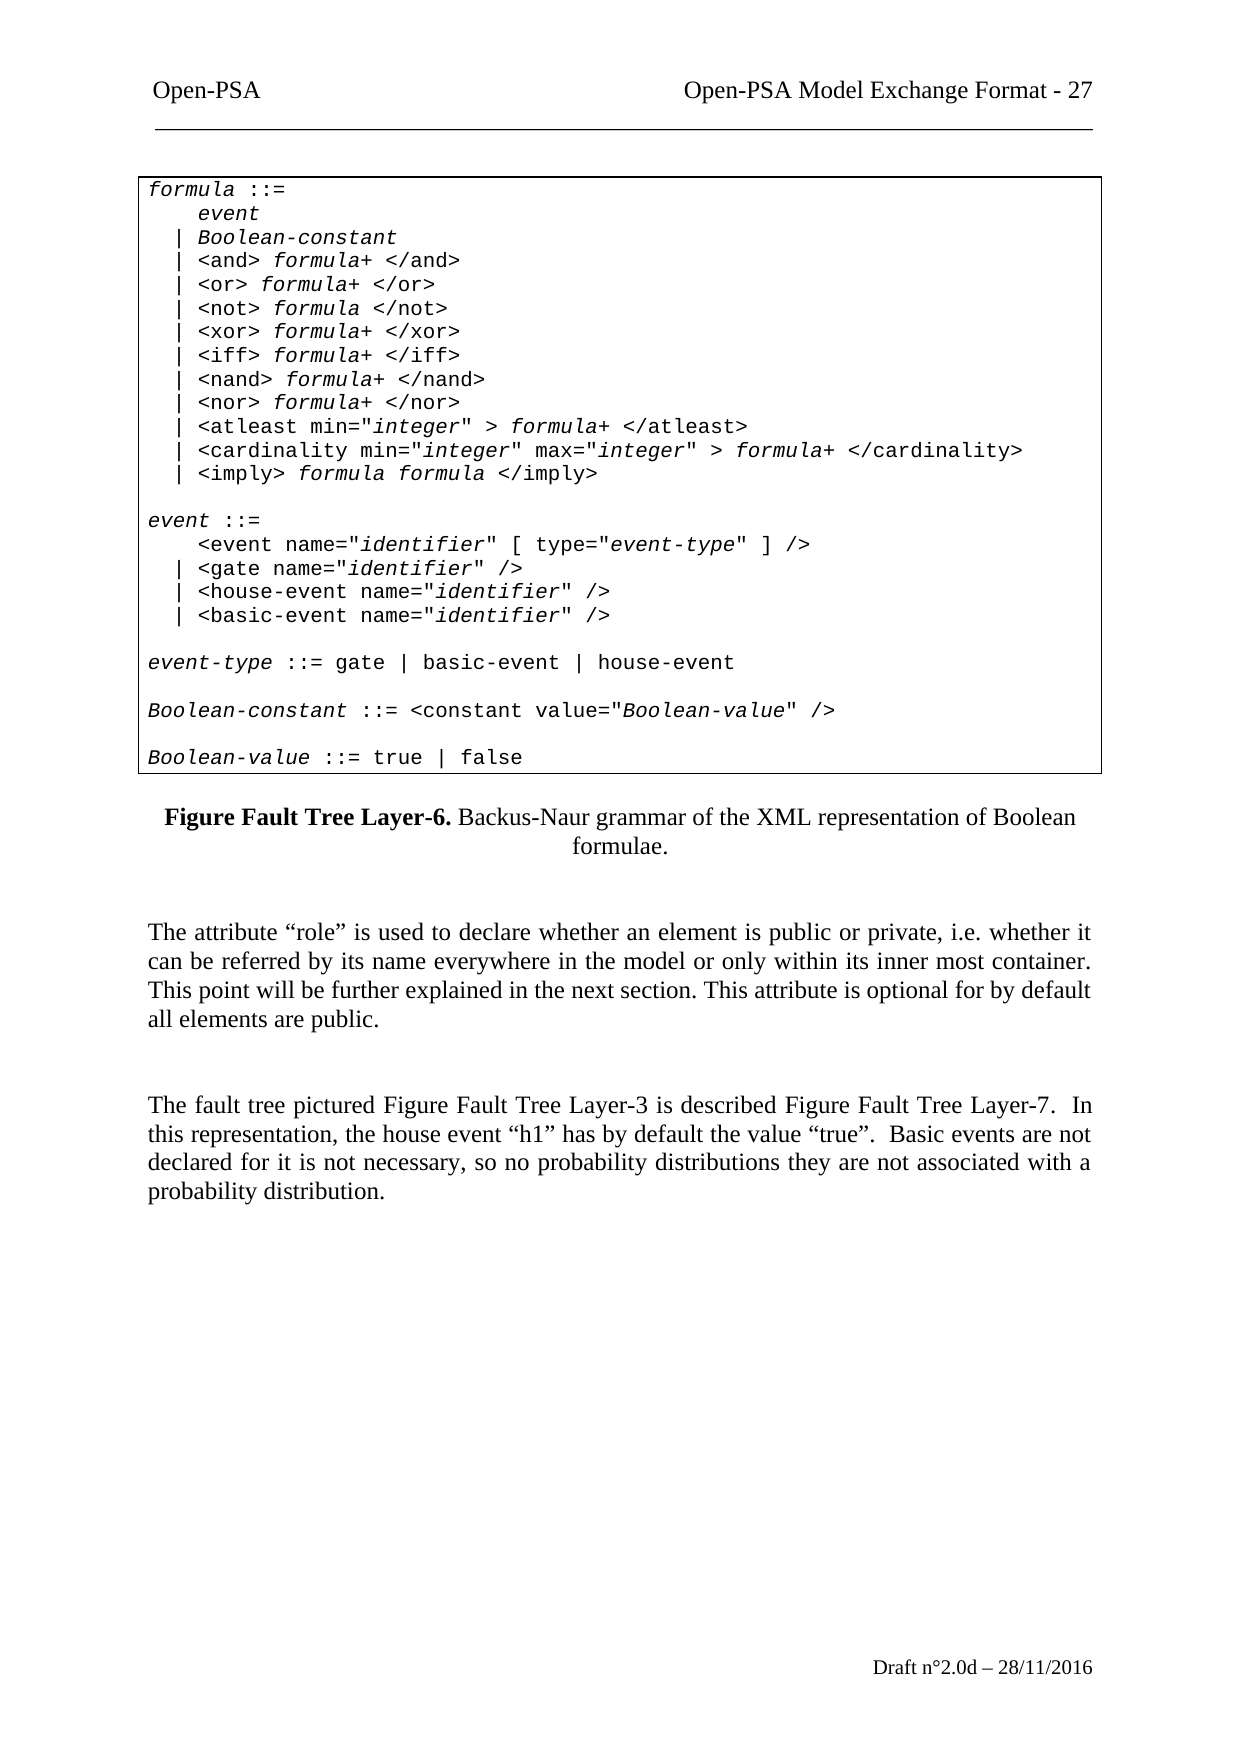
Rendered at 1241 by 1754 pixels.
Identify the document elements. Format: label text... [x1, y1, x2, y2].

text | <and> formula+ </and> [148, 250, 1093, 274]
text | <nor> formula+ </nor> [148, 392, 1093, 416]
text Boolean-value ::= true | false [139, 744, 1101, 773]
text | <atleast min="integer" > formula+ </atleast> [148, 416, 1093, 439]
text event-type ::= gate | basic-event | house-event [148, 652, 1093, 676]
text Boolean-constant ::= <constant value="Boolean-value" /> [148, 700, 1093, 723]
text | <iff> formula+ </iff> [148, 345, 1093, 369]
text The fault tree pictured Figure Fault Tree Layer-3 is described Figure Fault Tree Layer-7. In this representation, the house event “h1” has by default the value “true”. Basic events are not declared for it is not necessary, so no probability distributions they are not associated with a probability distribution. [148, 1090, 1093, 1205]
text The attribute “role” is used to declare whether an element is public or private, i.e. whether it can be referred by its name everywhere in the model or only within its inner most container. This point will be further explained in the next section. This attribute is optional for by default all elements are public. [148, 917, 1093, 1032]
text | Boolean-constant [148, 227, 1093, 250]
text event ::= [148, 511, 1093, 534]
text Figure Fault Tree Layer‑6. Backus-Naur grammar of the XML representation of Boolean formulae. [148, 802, 1093, 860]
text | <not> formula </not> [148, 298, 1093, 321]
text | <gate name="identifier" /> [148, 558, 1093, 581]
text | <imply> formula formula </imply> [148, 463, 1093, 487]
text | <cardinality min="integer" max="integer" > formula+ </cardinality> [148, 439, 1093, 463]
text | <basic-event name="identifier" /> [148, 605, 1093, 629]
text <event name="identifier" [ type="event-type" ] /> [148, 534, 1093, 558]
text | <house-event name="identifier" /> [148, 581, 1093, 605]
text formula ::= [139, 178, 1101, 203]
text | <or> formula+ </or> [148, 274, 1093, 298]
text | <nand> formula+ </nand> [148, 369, 1093, 392]
text event [148, 203, 1093, 227]
text | <xor> formula+ </xor> [148, 321, 1093, 345]
